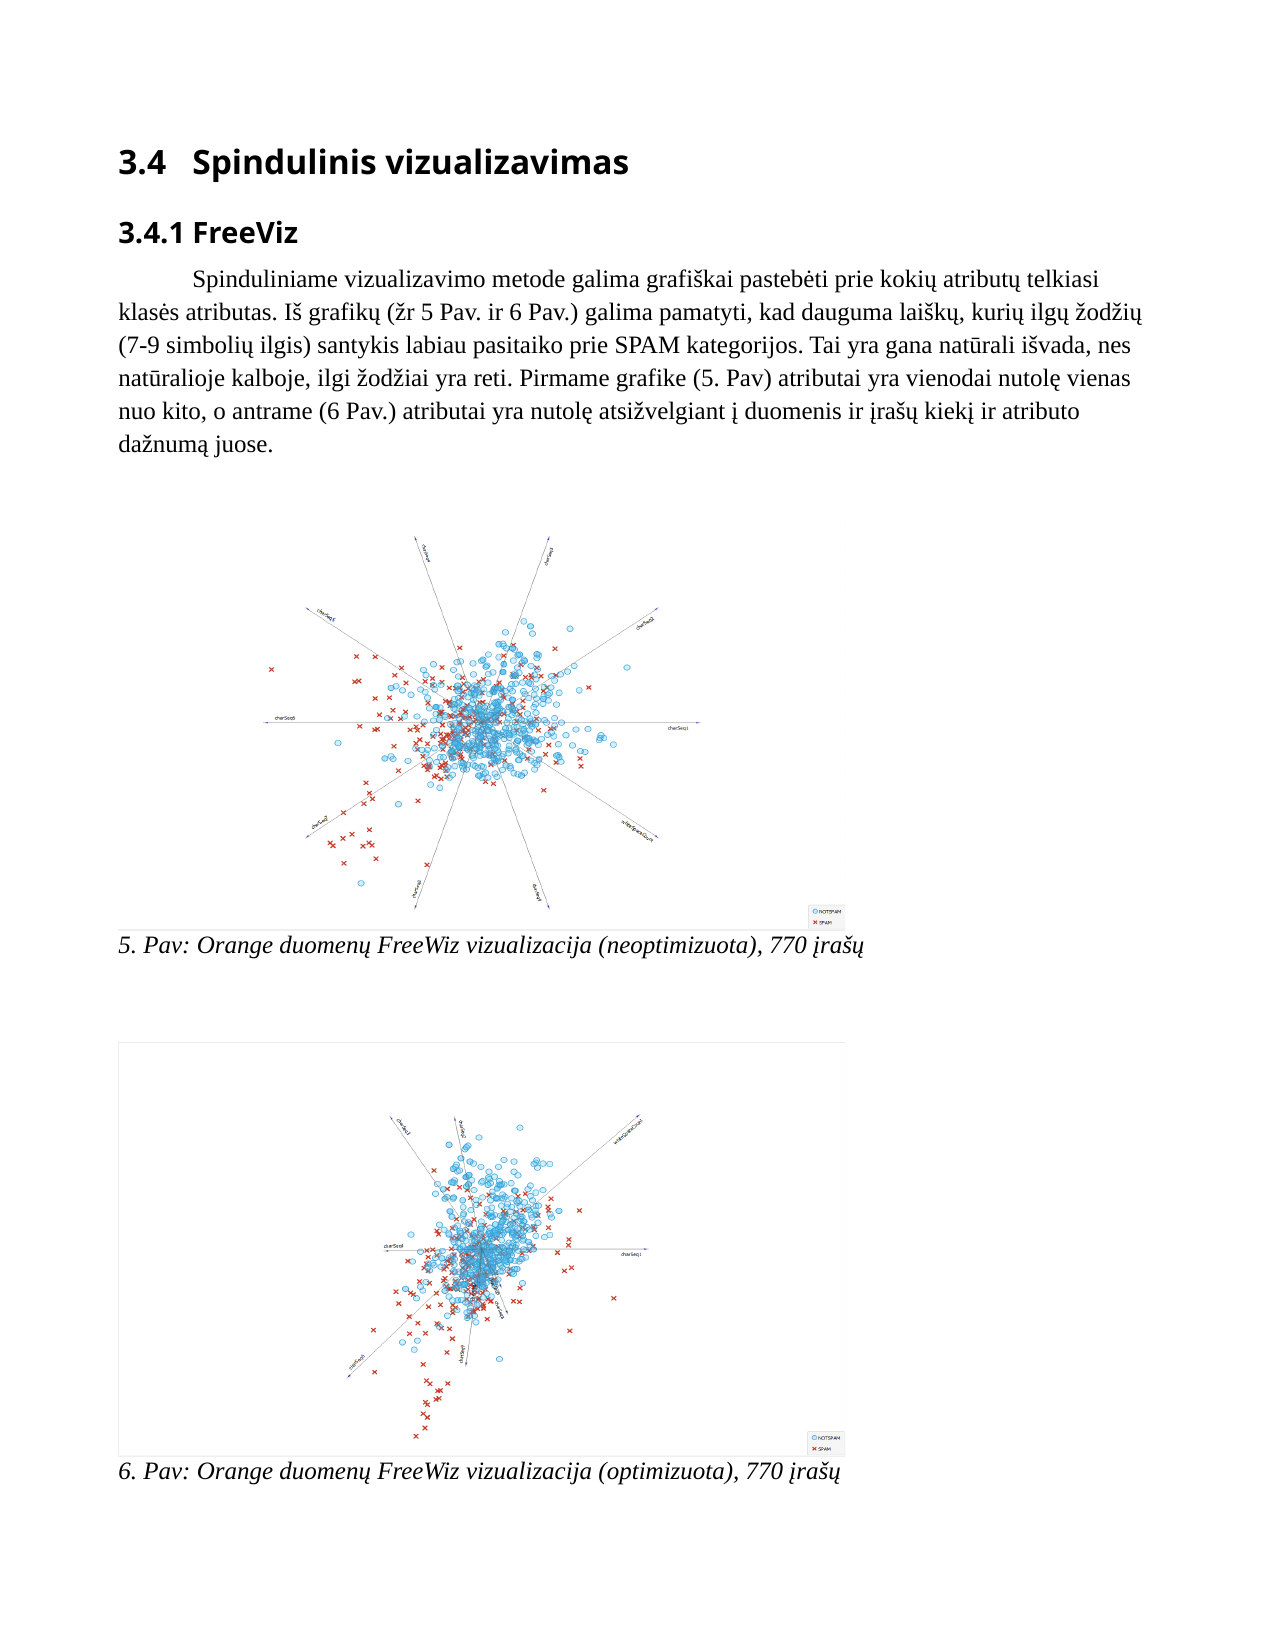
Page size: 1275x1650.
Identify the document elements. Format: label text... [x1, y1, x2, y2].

subtitle Spindulinis vizualizavimas [118, 139, 1157, 185]
text Spinduliniame vizualizavimo metode galima grafiškai pastebėti prie kokių atributų telkiasi klasės atributas. Iš grafikų (žr 5 Pav. ir 6 Pav.) galima pamatyti, kad dauguma laiškų, kurių ilgų žodžių (7-9 simbolių ilgis) santykis labiau pasitaiko prie SPAM kategorijos. Tai yra gana natūrali išvada, nes natūralioje kalboje, ilgi žodžiai yra reti. Pirmame grafike (5. Pav) atributai yra vienodai nutolę vienas nuo kito, o antrame (6 Pav.) atributai yra nutolę atsižvelgiant į duomenis ir įrašų kiekį ir atributo dažnumą juose. [118, 264, 1157, 458]
picture [118, 1042, 845, 1457]
text 6. Pav: Orange duomenų FreeWiz vizualizacija (optimizuota), 770 įrašų [118, 1015, 868, 1485]
subtitle FreeViz [118, 212, 1157, 252]
text 5. Pav: Orange duomenų FreeWiz vizualizacija (neoptimizuota), 770 įrašų [118, 489, 872, 959]
picture [118, 517, 845, 931]
